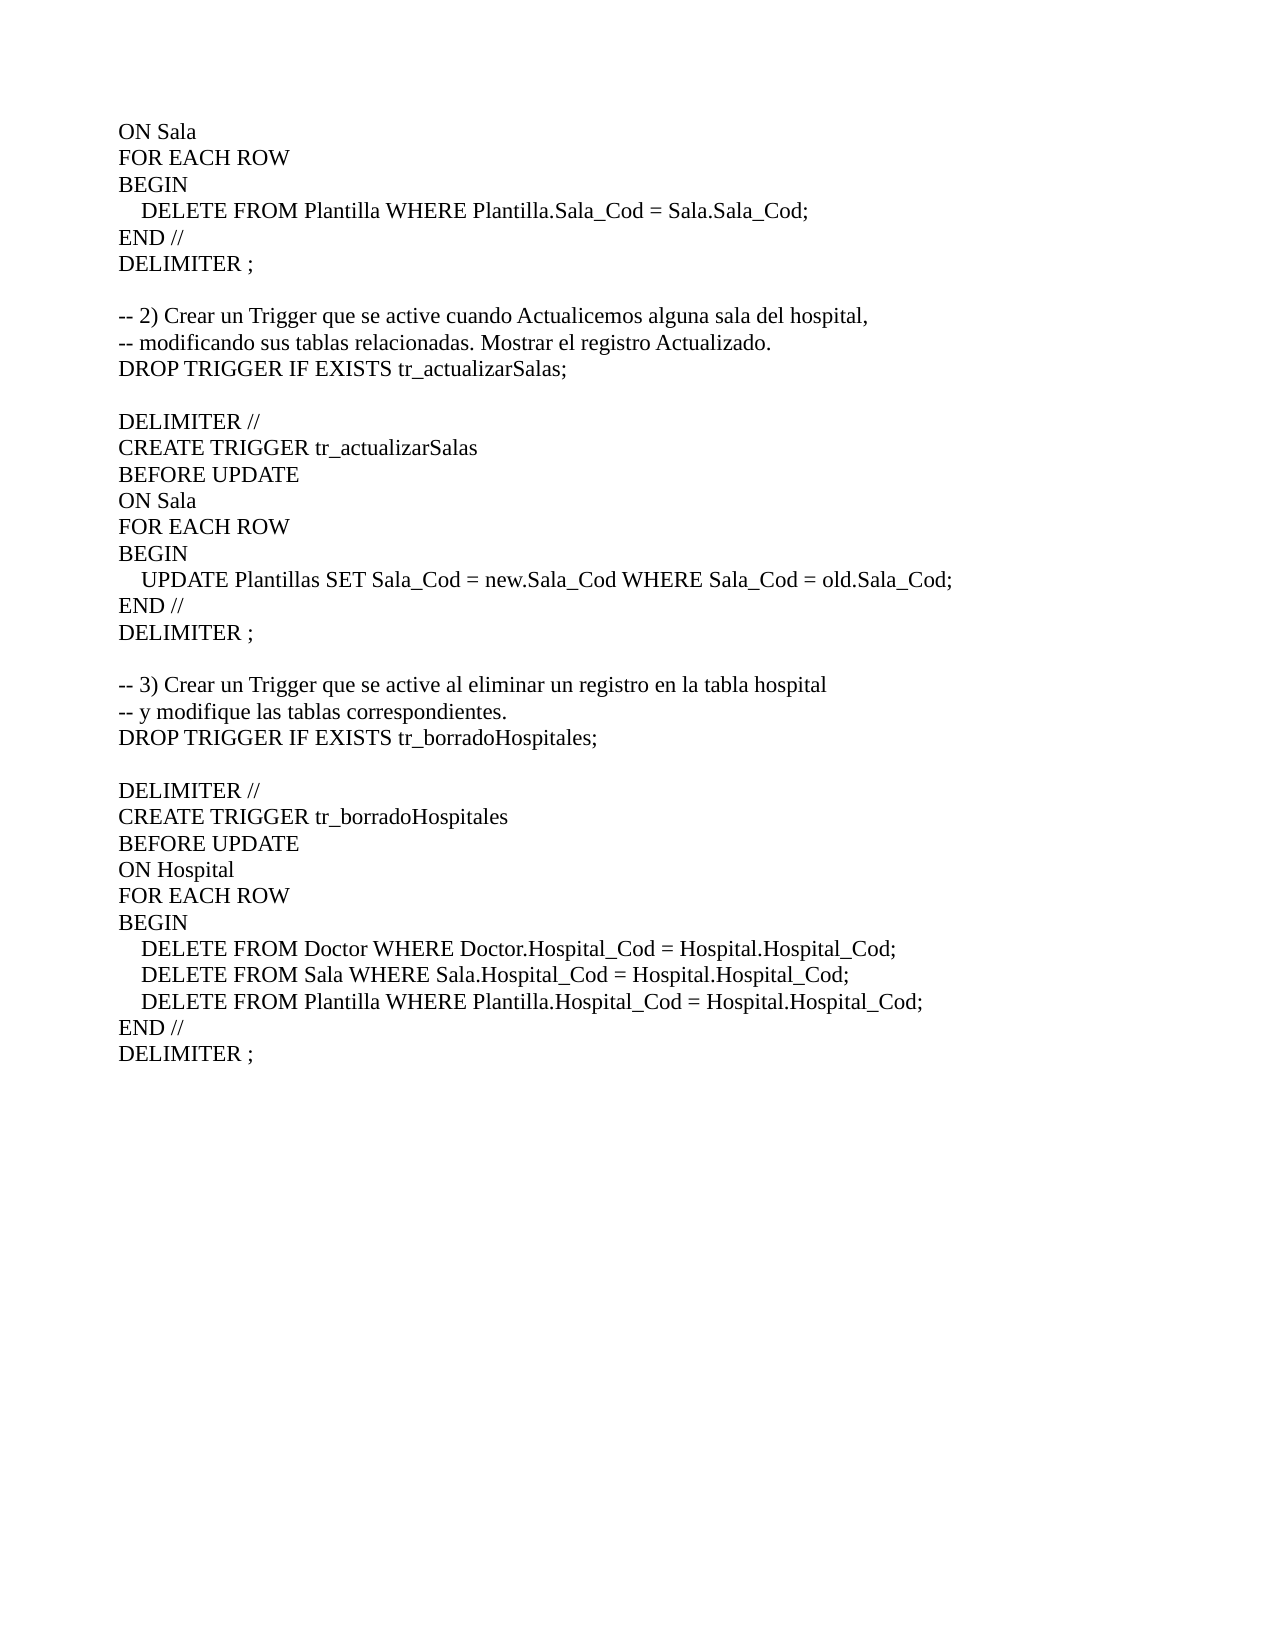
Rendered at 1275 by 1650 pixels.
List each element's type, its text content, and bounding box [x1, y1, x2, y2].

text DELETE FROM Doctor WHERE Doctor.Hospital_Cod = Hospital.Hospital_Cod; [118, 935, 1157, 961]
text CREATE TRIGGER tr_borradoHospitales [118, 803, 1157, 830]
text DROP TRIGGER IF EXISTS tr_borradoHospitales; [118, 724, 1157, 751]
text FOR EACH ROW [118, 882, 1157, 909]
text -- y modifique las tablas correspondientes. [118, 698, 1157, 724]
text BEFORE UPDATE [118, 830, 1157, 856]
text DELIMITER ; [118, 619, 1157, 645]
text CREATE TRIGGER tr_actualizarSalas [118, 434, 1157, 461]
text BEGIN [118, 540, 1157, 566]
text DELIMITER ; [118, 250, 1157, 276]
text END // [118, 592, 1157, 619]
text FOR EACH ROW [118, 144, 1157, 171]
text UPDATE Plantillas SET Sala_Cod = new.Sala_Cod WHERE Sala_Cod = old.Sala_Cod; [118, 566, 1157, 592]
text BEGIN [118, 171, 1157, 197]
text DELIMITER // [118, 777, 1157, 803]
text ON Sala [118, 487, 1157, 513]
text BEGIN [118, 909, 1157, 935]
text DELETE FROM Plantilla WHERE Plantilla.Hospital_Cod = Hospital.Hospital_Cod; [118, 988, 1157, 1014]
text END // [118, 1014, 1157, 1041]
text ON Sala [118, 118, 1157, 144]
text DELIMITER // [118, 408, 1157, 434]
text END // [118, 223, 1157, 250]
text DROP TRIGGER IF EXISTS tr_actualizarSalas; [118, 355, 1157, 382]
text DELETE FROM Plantilla WHERE Plantilla.Sala_Cod = Sala.Sala_Cod; [118, 197, 1157, 223]
text FOR EACH ROW [118, 513, 1157, 540]
text ON Hospital [118, 856, 1157, 882]
text DELIMITER ; [118, 1041, 1157, 1067]
text BEFORE UPDATE [118, 461, 1157, 487]
text DELETE FROM Sala WHERE Sala.Hospital_Cod = Hospital.Hospital_Cod; [118, 961, 1157, 988]
text -- 2) Crear un Trigger que se active cuando Actualicemos alguna sala del hospital, [118, 303, 1157, 329]
text -- modificando sus tablas relacionadas. Mostrar el registro Actualizado. [118, 329, 1157, 355]
text -- 3) Crear un Trigger que se active al eliminar un registro en la tabla hospital [118, 672, 1157, 698]
